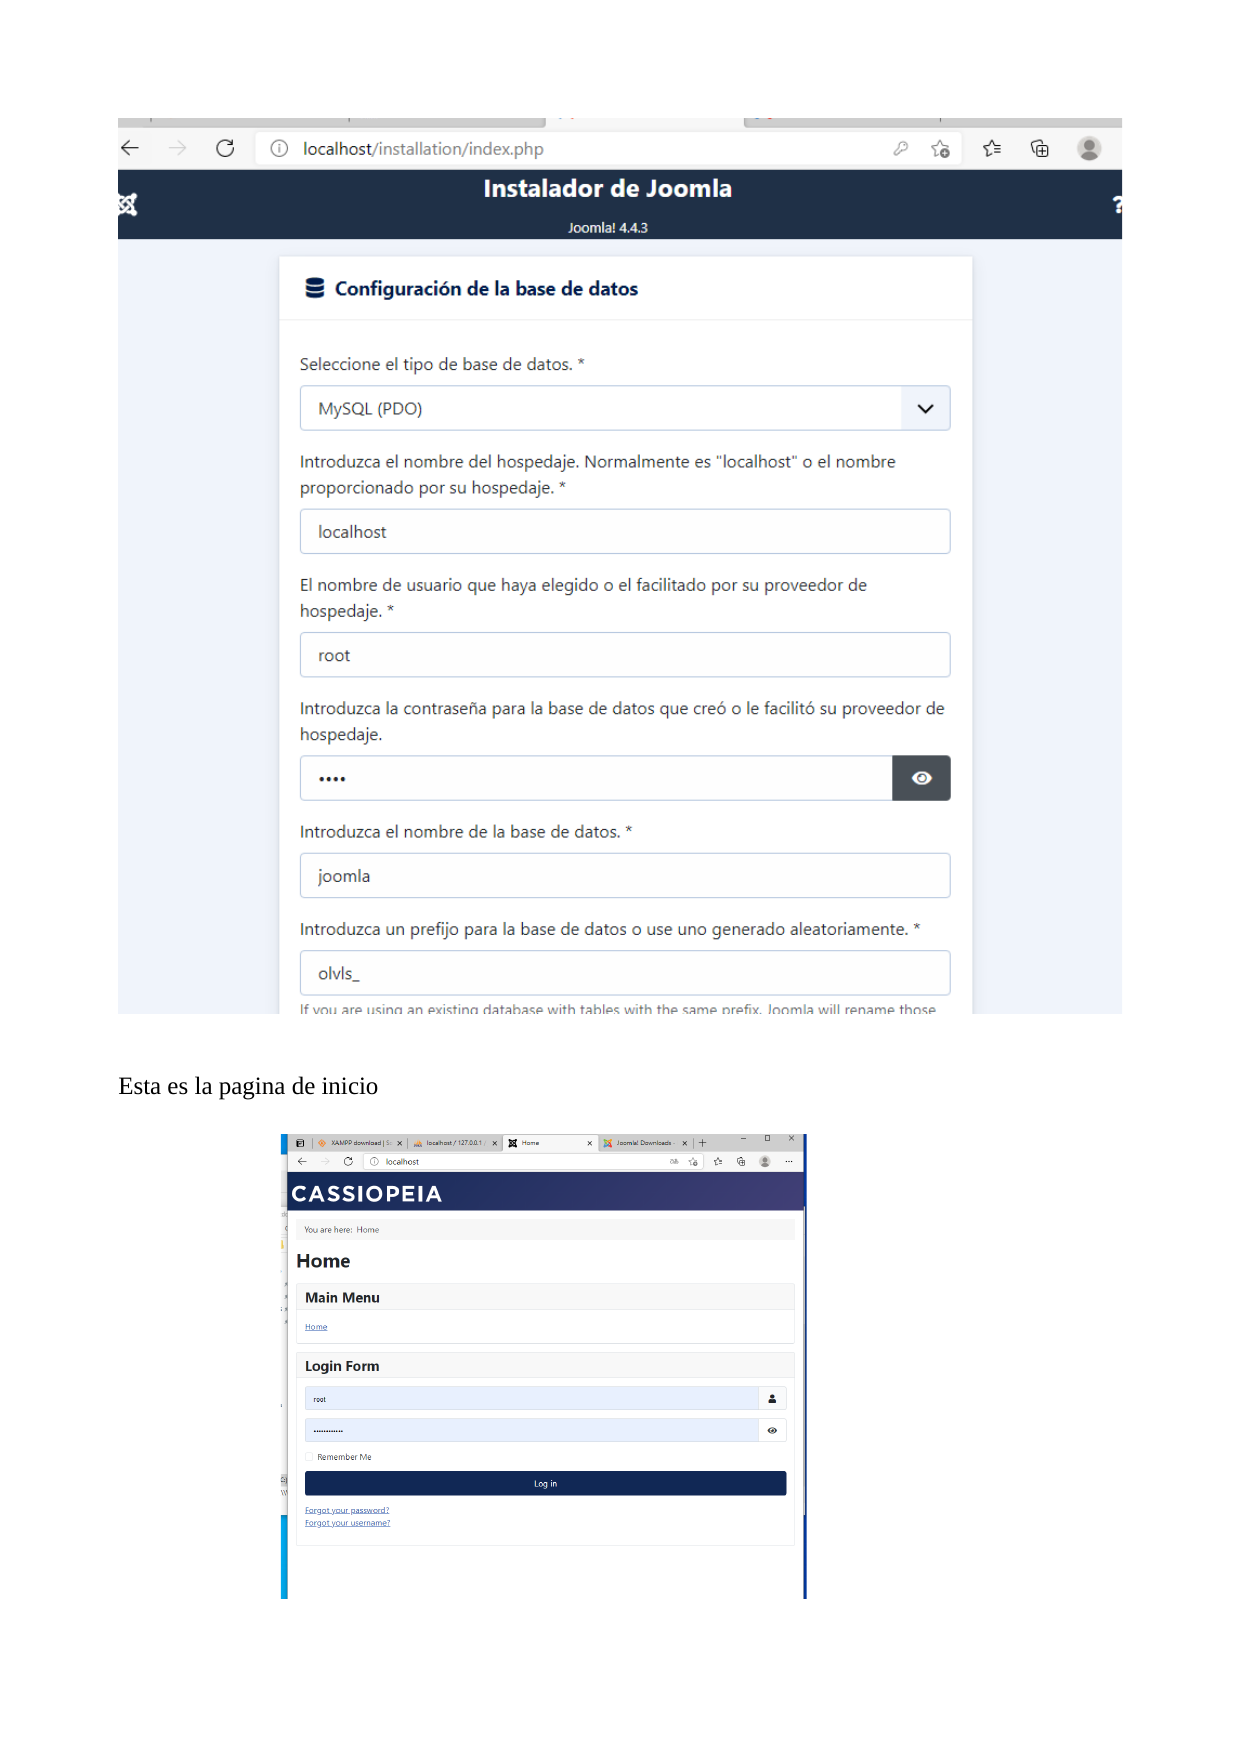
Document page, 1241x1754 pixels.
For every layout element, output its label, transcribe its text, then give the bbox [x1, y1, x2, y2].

picture [280, 1134, 807, 1599]
picture [118, 118, 1123, 1014]
text Esta es la pagina de inicio [118, 1071, 1122, 1100]
